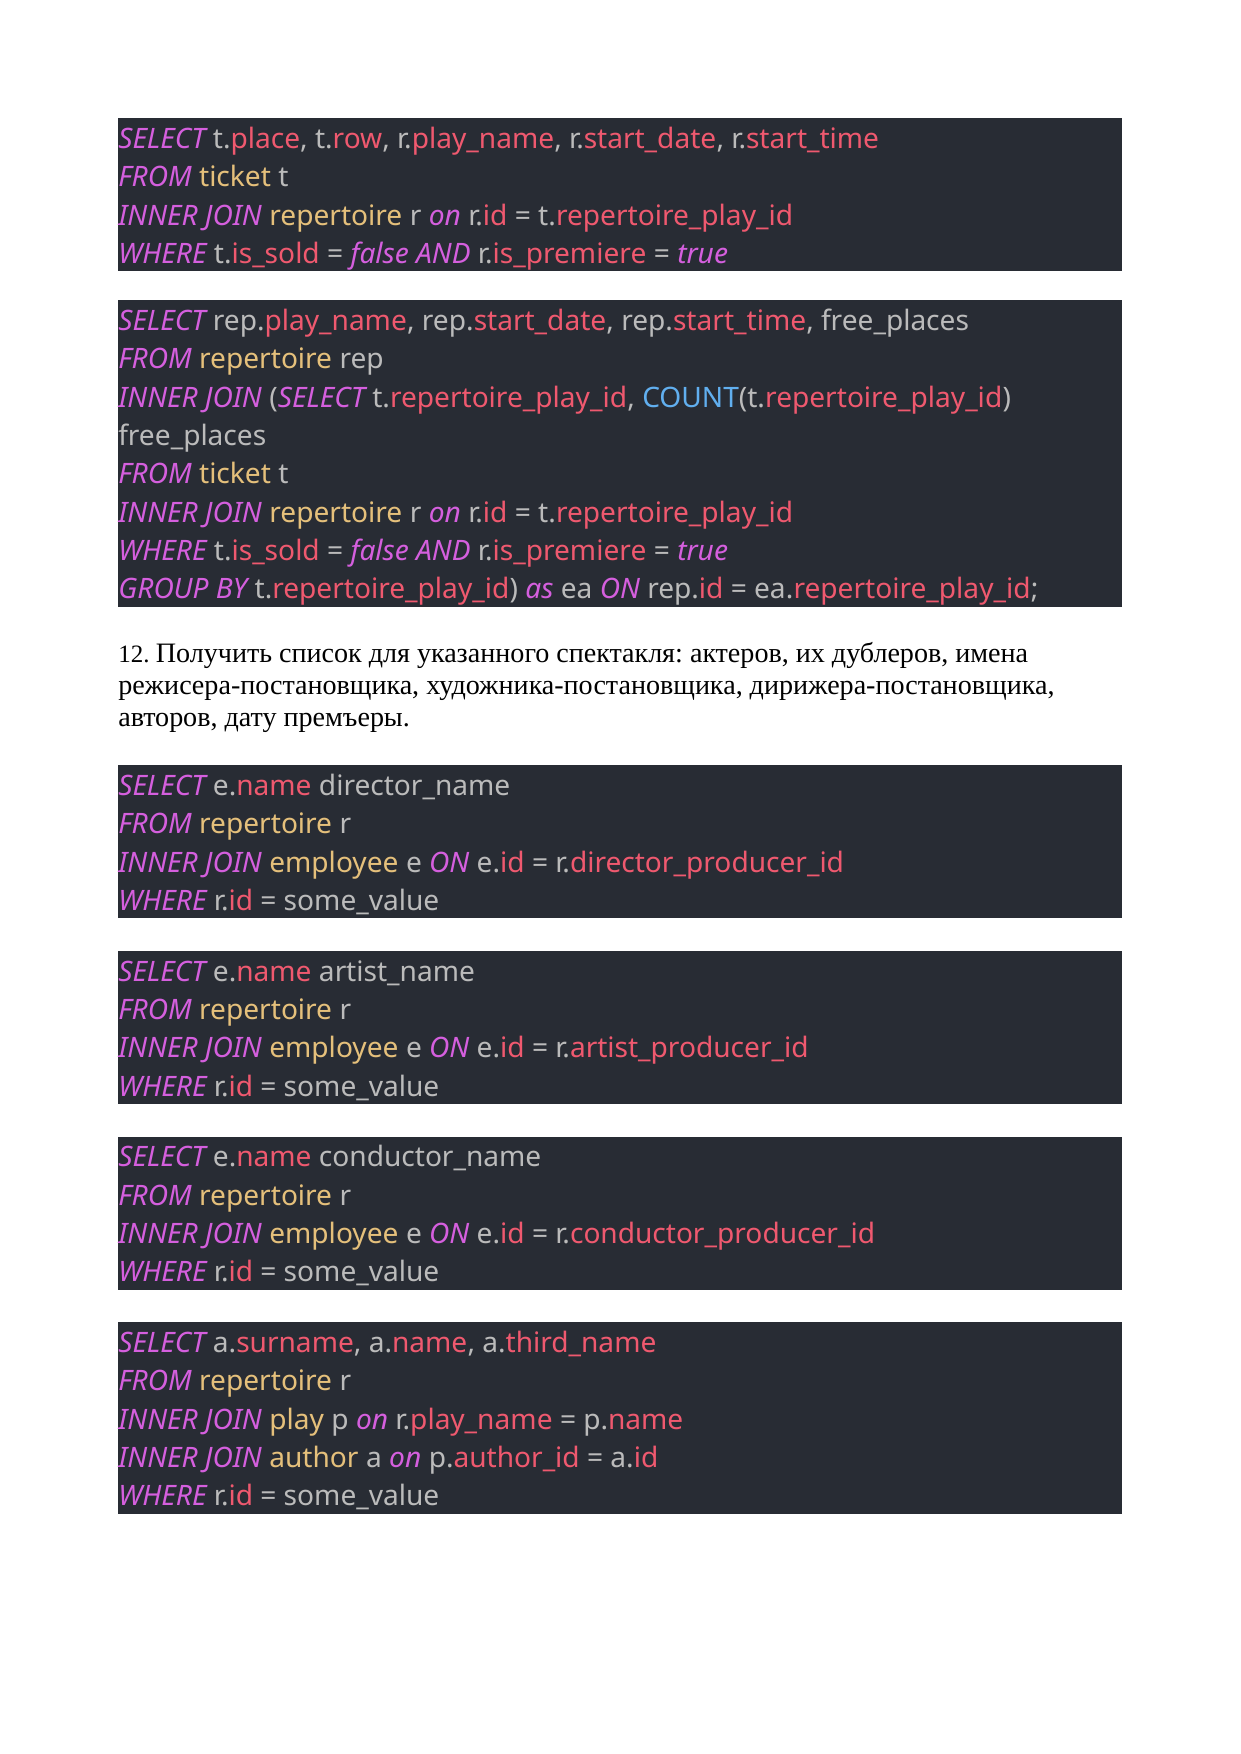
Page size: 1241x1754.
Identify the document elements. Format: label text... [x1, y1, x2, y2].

text 12. Получить список для указанного спектакля: актеpов, их дублеpов, имена pежисеpа-постановщика, художника-постановщика, диpижеpа-постановщика, автоpов, дату пpемъеpы. [118, 636, 1122, 733]
text WHERE r.id = some_value [118, 1066, 1122, 1104]
text SELECT e.name conductor_name FROM repertoire r INNER JOIN employee e ON e.id = r.conductor_producer_id WHERE r.id = some_value [118, 1137, 1122, 1290]
text WHERE r.id = some_value [118, 880, 1122, 918]
text SELECT e.name director_name FROM repertoire r INNER JOIN employee e ON e.id = r.director_producer_id [118, 765, 1122, 880]
text SELECT t.place, t.row, r.play_name, r.start_date, r.start_time FROM ticket t INNER JOIN repertoire r on r.id = t.repertoire_play_id WHERE t.is_sold = false AND r.is_premiere = true [118, 118, 1122, 271]
text SELECT e.name artist_name FROM repertoire r INNER JOIN employee e ON e.id = r.artist_producer_id [118, 951, 1122, 1066]
text SELECT rep.play_name, rep.start_date, rep.start_time, free_places FROM repertoire rep INNER JOIN (SELECT t.repertoire_play_id, COUNT(t.repertoire_play_id) free_places FROM ticket t INNER JOIN repertoire r on r.id = t.repertoire_play_id WHERE t.is_sold = false AND r.is_premiere = true GROUP BY t.repertoire_play_id) as ea ON rep.id = ea.repertoire_play_id; [118, 300, 1122, 607]
text SELECT a.surname, a.name, a.third_name FROM repertoire r INNER JOIN play p on r.play_name = p.name INNER JOIN author a on p.author_id = a.id WHERE r.id = some_value [118, 1322, 1122, 1514]
